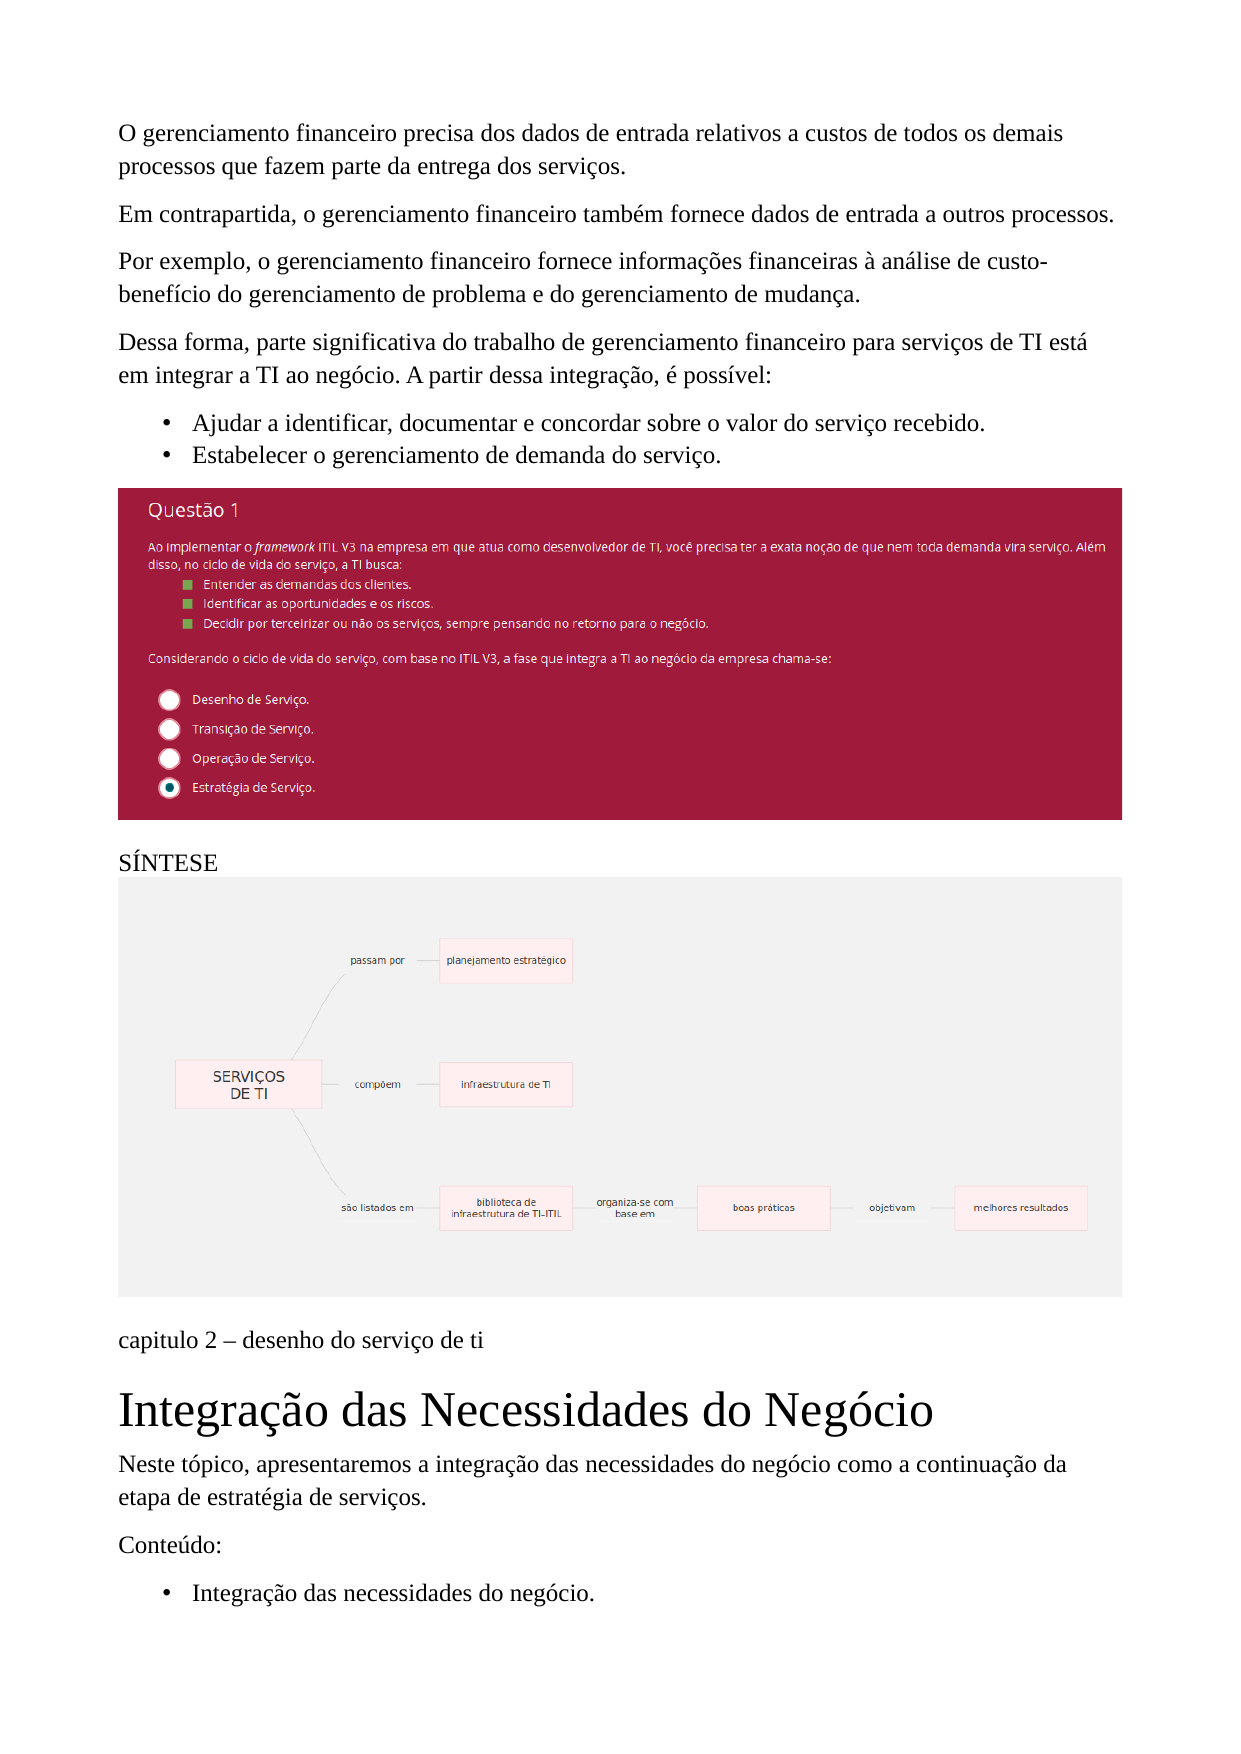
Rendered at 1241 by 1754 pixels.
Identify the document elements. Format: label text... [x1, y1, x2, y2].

picture [118, 877, 1123, 1297]
text Neste tópico, apresentaremos a integração das necessidades do negócio como a continuação da etapa de estratégia de serviços. [118, 1449, 1122, 1511]
text Conteúdo: [118, 1530, 1122, 1559]
text Por exemplo, o gerenciamento financeiro fornece informações financeiras à análise de custo-benefício do gerenciamento de problema e do gerenciamento de mudança. [118, 246, 1122, 308]
subtitle Integração das Necessidades do Negócio [118, 1379, 1122, 1437]
text O gerenciamento financeiro precisa dos dados de entrada relativos a custos de todos os demais processos que fazem parte da entrega dos serviços. [118, 118, 1122, 180]
picture [118, 488, 1123, 820]
list Integração das necessidades do negócio. [162, 1578, 1122, 1606]
text SÍNTESE [118, 848, 1122, 877]
text Em contrapartida, o gerenciamento financeiro também fornece dados de entrada a outros processos. [118, 199, 1122, 227]
text Dessa forma, parte significativa do trabalho de gerenciamento financeiro para serviços de TI está em integrar a TI ao negócio. A partir dessa integração, é possível: [118, 327, 1122, 389]
text capitulo 2 – desenho do serviço de ti [118, 1326, 1122, 1354]
list Estabelecer o gerenciamento de demanda do serviço. [162, 441, 1122, 469]
list Ajudar a identificar, documentar e concordar sobre o valor do serviço recebido. [162, 408, 1122, 436]
